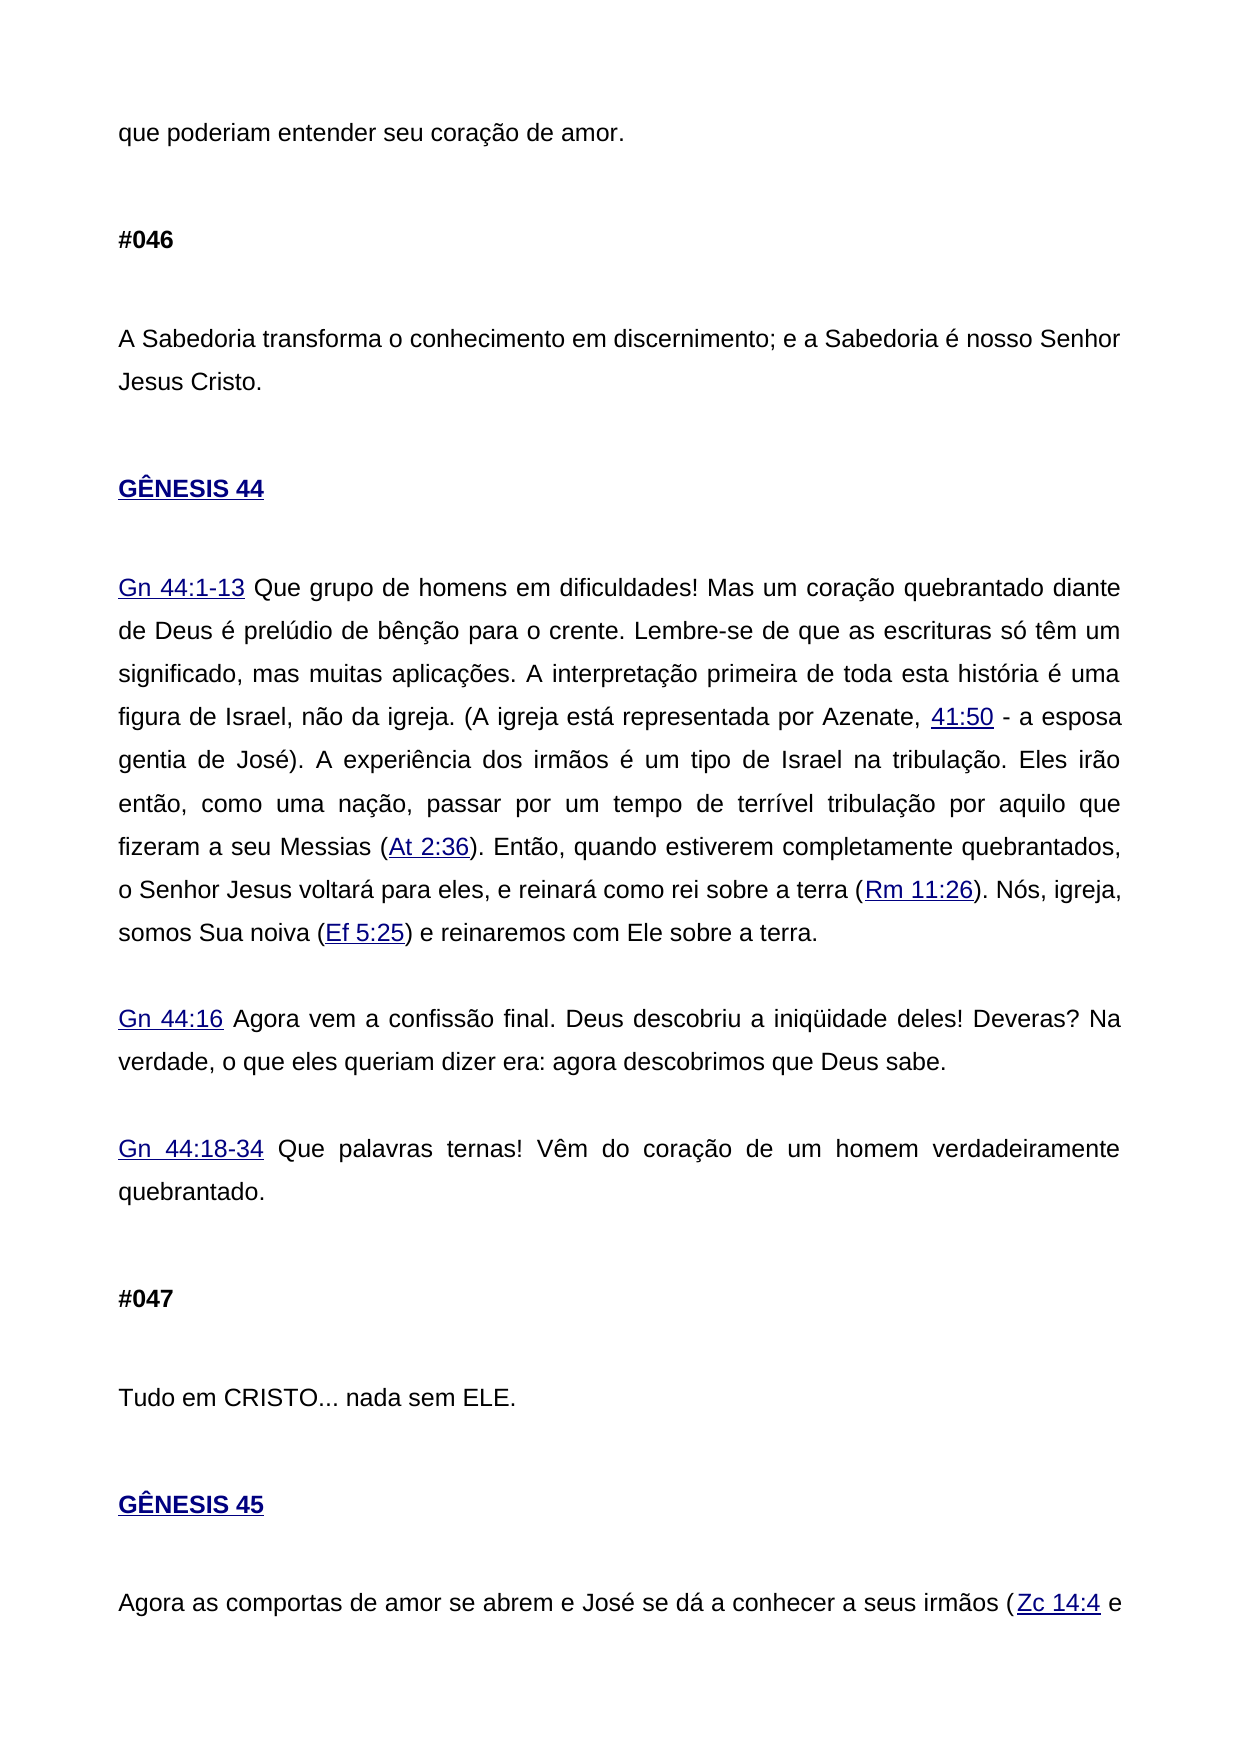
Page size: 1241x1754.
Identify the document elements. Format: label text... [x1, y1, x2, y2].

subtitle #046 [118, 225, 1122, 254]
subtitle #047 [118, 1284, 1122, 1312]
text Gn 44:18-34 Que palavras ternas! Vêm do coração de um homem verdadeiramente quebrantado. [118, 1133, 1122, 1205]
text que poderiam entender seu coração de amor. [118, 118, 1122, 147]
text Tudo em CRISTO... nada sem ELE. [118, 1382, 1122, 1411]
text Gn 44:16 Agora vem a confissão final. Deus descobriu a iniqüidade deles! Deveras? Na verdade, o que eles queriam dizer era: agora descobrimos que Deus sabe. [118, 1004, 1122, 1076]
subtitle GÊNESIS 44 [118, 474, 1122, 503]
text Gn 44:1-13 Que grupo de homens em dificuldades! Mas um coração quebrantado diante de Deus é prelúdio de bênção para o crente. Lembre-se de que as escrituras só têm um significado, mas muitas aplicações. A interpretação primeira de toda esta história é uma figura de Israel, não da igreja. (A igreja está representada por Azenate, 41:50 - a esposa gentia de José). A experiência dos irmãos é um tipo de Israel na tribulação. Eles irão então, como uma nação, passar por um tempo de terrível tribulação por aquilo que fizeram a seu Messias (At 2:36). Então, quando estiverem completamente quebrantados, o Senhor Jesus voltará para eles, e reinará como rei sobre a terra (Rm 11:26). Nós, igreja, somos Sua noiva (Ef 5:25) e reinaremos com Ele sobre a terra. [118, 573, 1122, 947]
text A Sabedoria transforma o conhecimento em discernimento; e a Sabedoria é nosso Senhor Jesus Cristo. [118, 324, 1122, 396]
text Agora as comportas de amor se abrem e José se dá a conhecer a seus irmãos (Zc 14:4 e [118, 1588, 1122, 1617]
subtitle GÊNESIS 45 [118, 1489, 1122, 1518]
